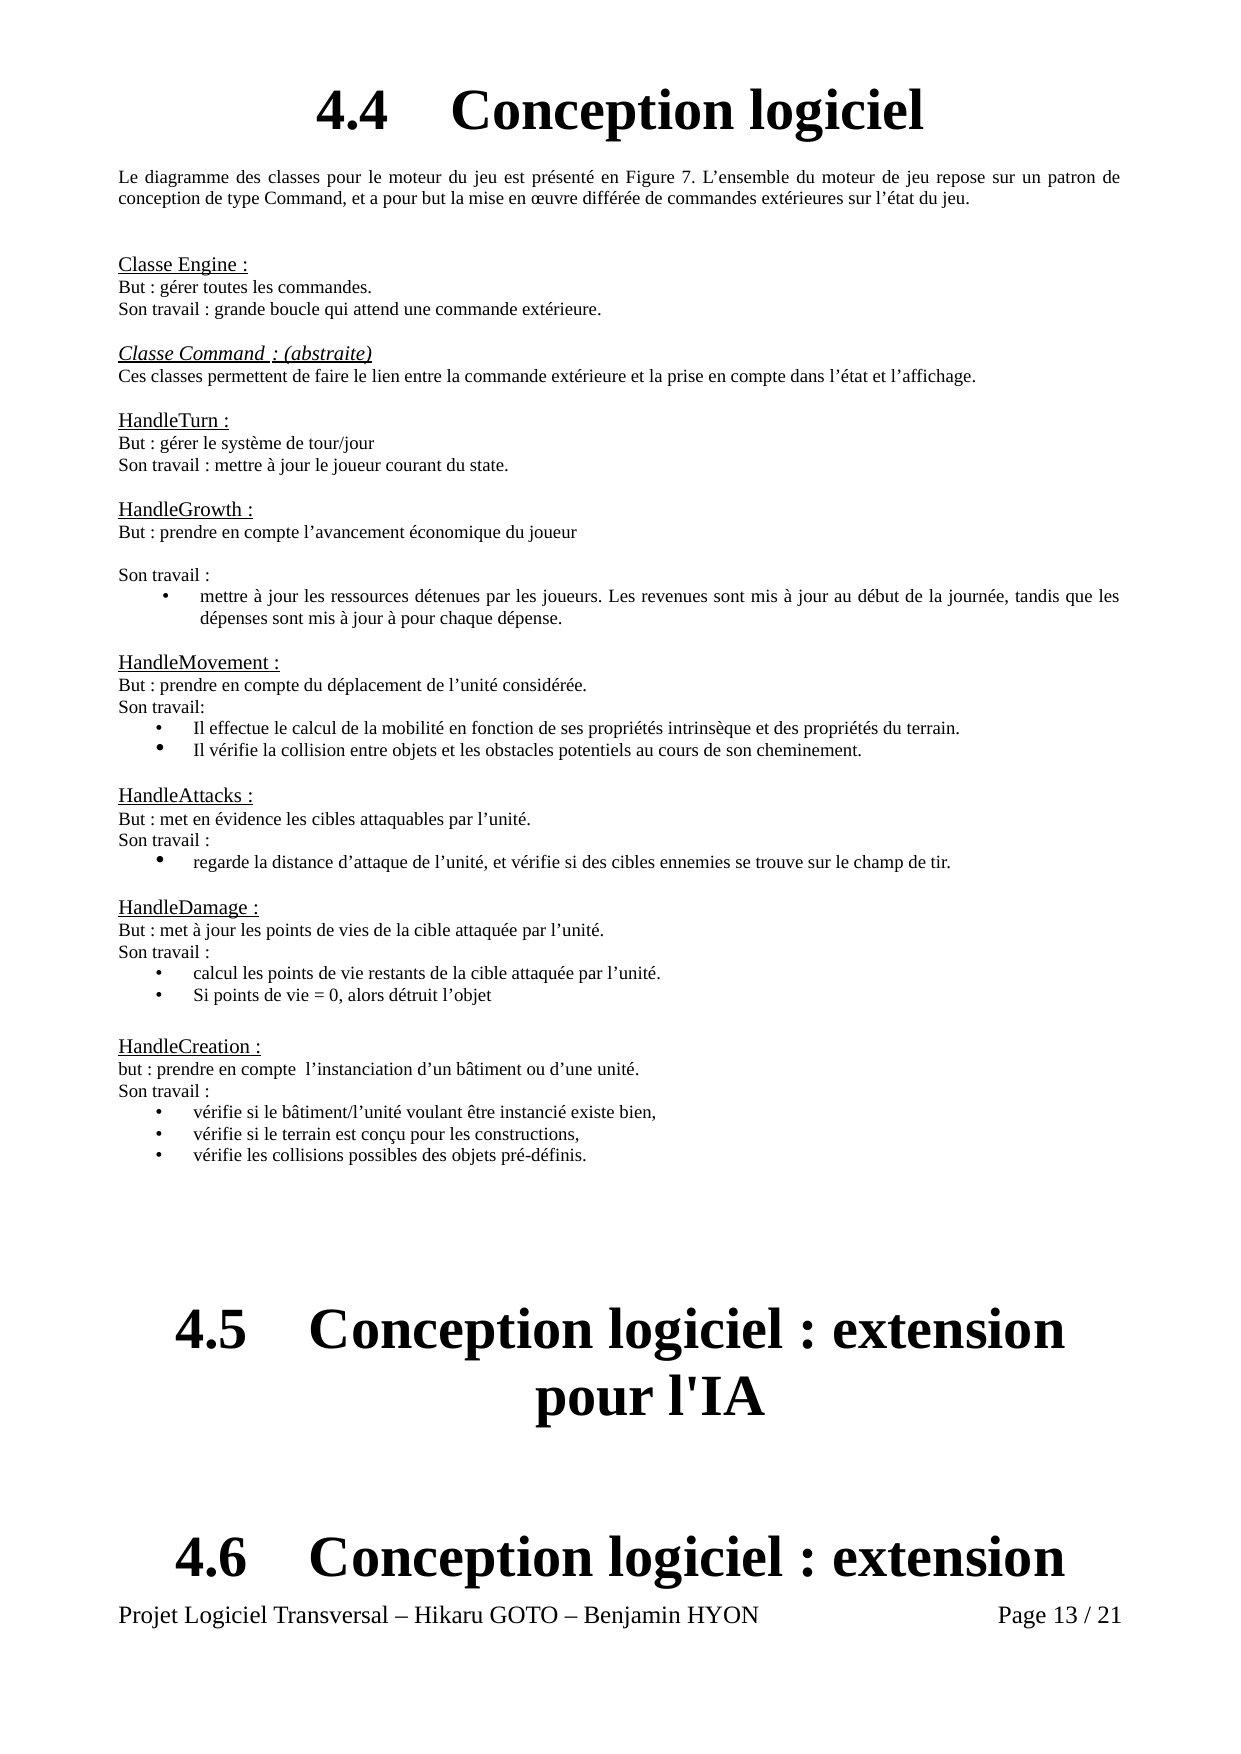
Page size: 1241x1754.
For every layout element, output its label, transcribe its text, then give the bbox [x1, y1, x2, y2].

text but : prendre en compte l’instanciation d’un bâtiment ou d’une unité. [118, 1058, 1122, 1080]
text HandleAttacks : [118, 783, 1122, 807]
text Le diagramme des classes pour le moteur du jeu est présenté en Figure 7. L’ensemble du moteur de jeu repose sur un patron de conception de type Command, et a pour but la mise en œuvre différée de commandes extérieures sur l’état du jeu. [118, 166, 1122, 209]
text HandleDamage : [118, 895, 1122, 919]
subtitle Conception logiciel : extension pour l'IA [118, 1293, 1122, 1428]
list vérifie les collisions possibles des objets pré-définis. [156, 1144, 1122, 1166]
text But : met à jour les points de vies de la cible attaquée par l’unité. [118, 919, 1122, 941]
text Classe Command : (abstraite) [118, 341, 1122, 365]
text But : met en évidence les cibles attaquables par l’unité. [118, 807, 1122, 829]
subtitle Conception logiciel [118, 75, 1122, 142]
text But : gérer toutes les commandes. [118, 276, 1122, 298]
list vérifie si le bâtiment/l’unité voulant être instancié existe bien, [156, 1101, 1122, 1123]
text Classe Engine : [118, 252, 1122, 276]
list calcul les points de vie restants de la cible attaquée par l’unité. [156, 962, 1122, 984]
list regarde la distance d’attaque de l’unité, et vérifie si des cibles ennemies se trouve sur le champ de tir. [156, 851, 1122, 873]
text Son travail: [118, 696, 1122, 717]
text HandleCreation : [118, 1034, 1122, 1058]
text Son travail : [118, 564, 1122, 585]
text Son travail : grande boucle qui attend une commande extérieure. [118, 298, 1122, 319]
text Son travail : [118, 1080, 1122, 1101]
text But : prendre en compte l’avancement économique du joueur [118, 521, 1122, 542]
list Il vérifie la collision entre objets et les obstacles potentiels au cours de son cheminement. [156, 739, 1122, 762]
text HandleMovement : [118, 650, 1122, 674]
list Si points de vie = 0, alors détruit l’objet [156, 984, 1122, 1005]
text HandleGrowth : [118, 497, 1122, 521]
list mettre à jour les ressources détenues par les joueurs. Les revenues sont mis à jour au début de la journée, tandis que les dépenses sont mis à jour à pour chaque dépense. [162, 585, 1122, 628]
text But : prendre en compte du déplacement de l’unité considérée. [118, 674, 1122, 696]
list Il effectue le calcul de la mobilité en fonction de ses propriétés intrinsèque et des propriétés du terrain. [156, 717, 1122, 739]
text Ces classes permettent de faire le lien entre la commande extérieure et la prise en compte dans l’état et l’affichage. [118, 365, 1122, 386]
text But : gérer le système de tour/jour [118, 432, 1122, 453]
text Son travail : [118, 941, 1122, 962]
text Son travail : mettre à jour le joueur courant du state. [118, 453, 1122, 475]
subtitle Conception logiciel : extension [118, 1521, 1122, 1588]
list vérifie si le terrain est conçu pour les constructions, [156, 1123, 1122, 1144]
text Son travail : [118, 829, 1122, 851]
text HandleTurn : [118, 408, 1122, 432]
